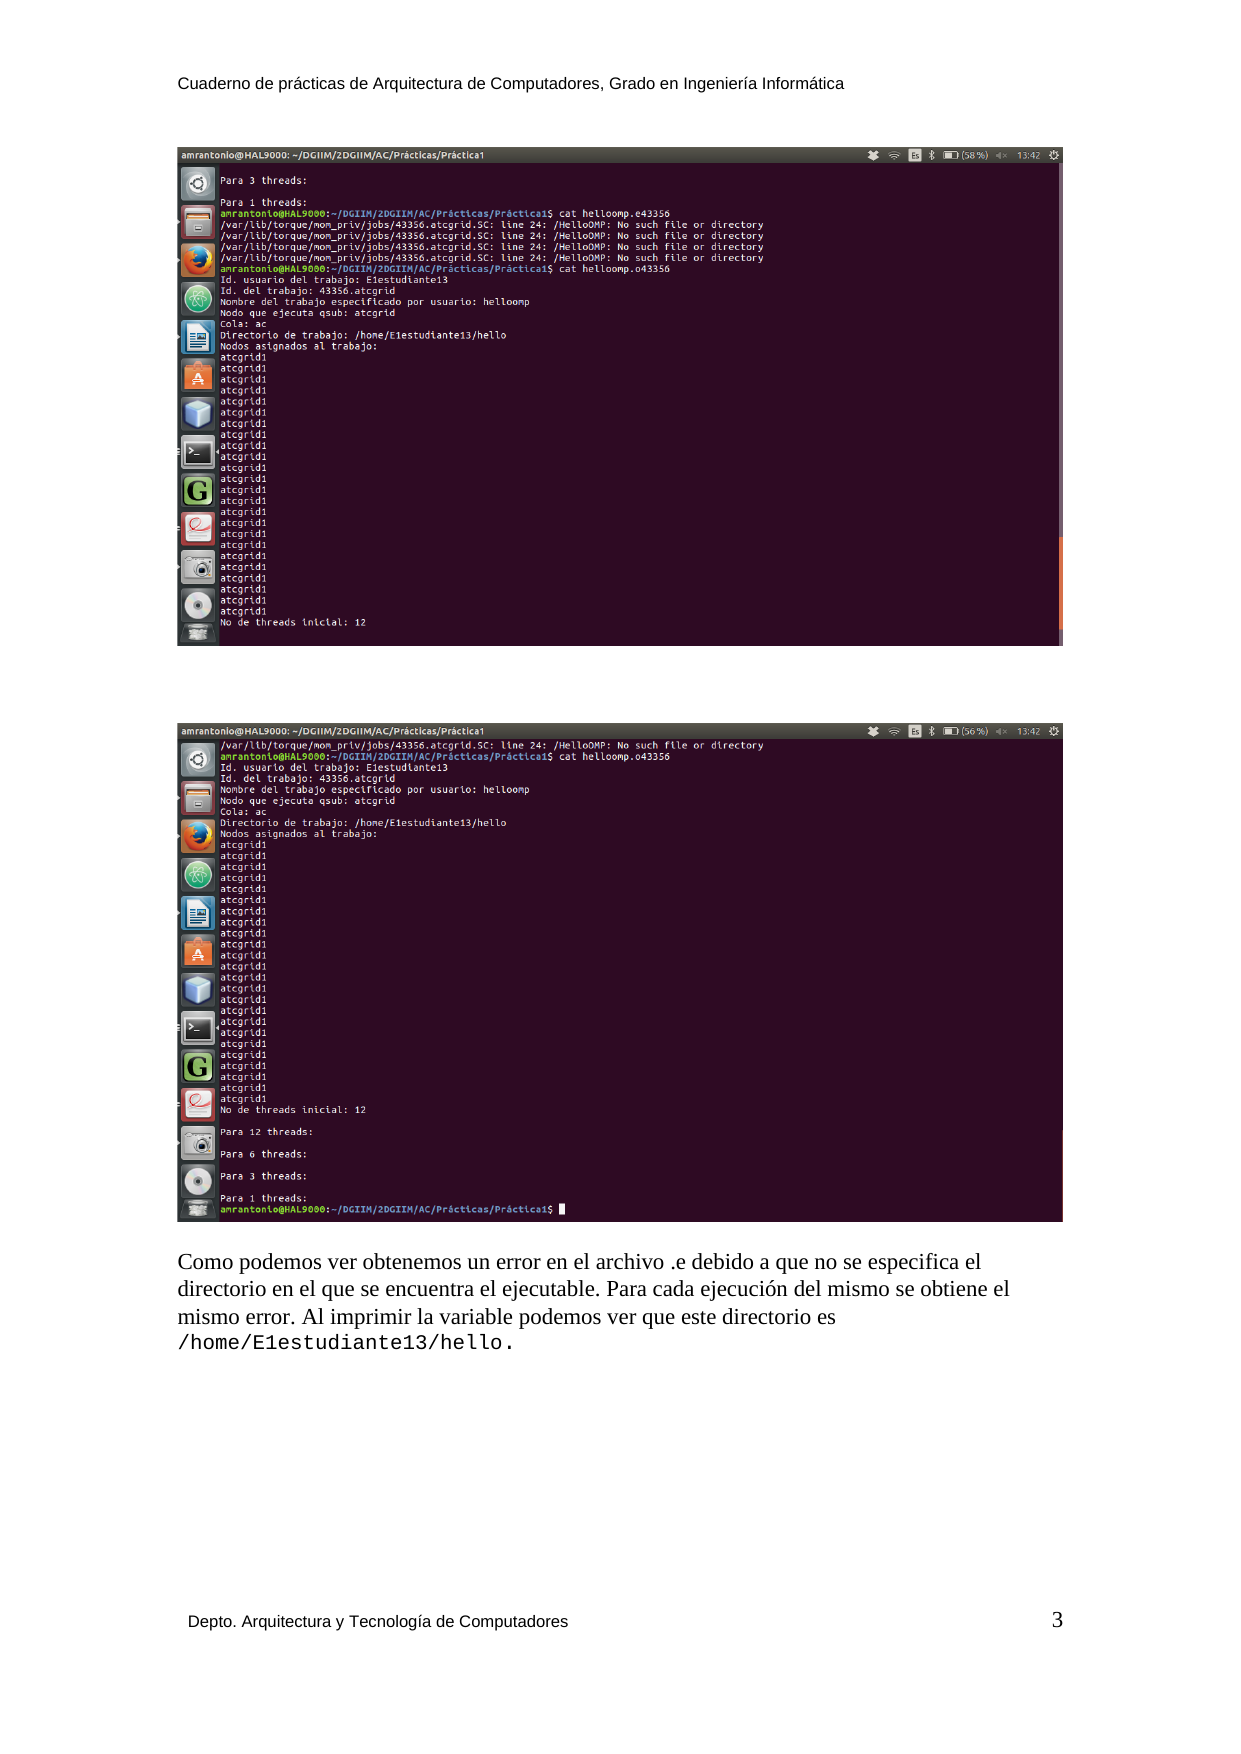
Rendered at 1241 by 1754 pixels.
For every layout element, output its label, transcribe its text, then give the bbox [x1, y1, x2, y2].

picture [177, 147, 1063, 646]
picture [177, 723, 1063, 1222]
text Como podemos ver obtenemos un error en el archivo .e debido a que no se especifica el directorio en el que se encuentra el ejecutable. Para cada ejecución del mismo se obtiene el mismo error. Al imprimir la variable podemos ver que este directorio es /home/E1estudiante13/hello. [177, 1248, 1063, 1357]
